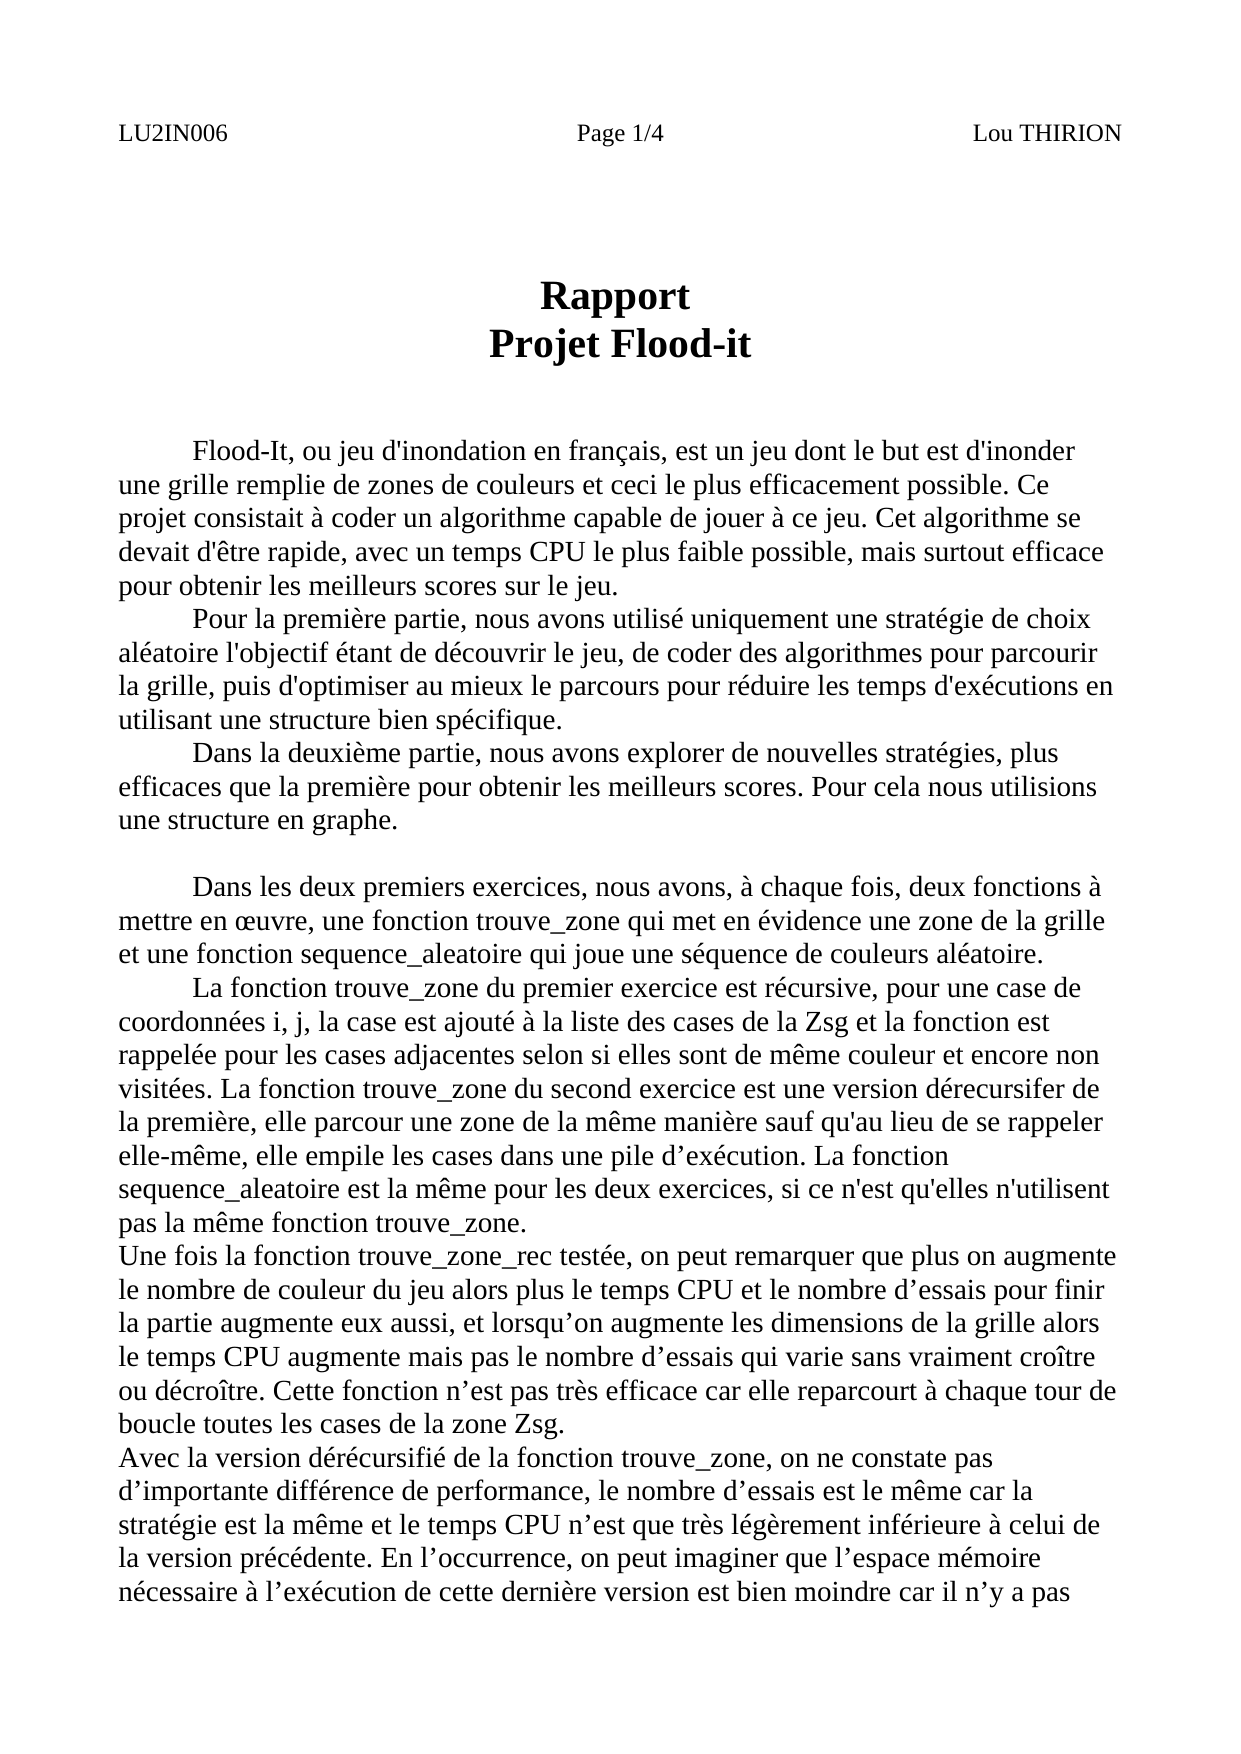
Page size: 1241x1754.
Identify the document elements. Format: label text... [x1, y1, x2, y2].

text Une fois la fonction trouve_zone_rec testée, on peut remarquer que plus on augmente le nombre de couleur du jeu alors plus le temps CPU et le nombre d’essais pour finir la partie augmente eux aussi, et lorsqu’on augmente les dimensions de la grille alors le temps CPU augmente mais pas le nombre d’essais qui varie sans vraiment croître ou décroître. Cette fonction n’est pas très efficace car elle reparcourt à chaque tour de boucle toutes les cases de la zone Zsg. [118, 1238, 1122, 1440]
text La fonction trouve_zone du premier exercice est récursive, pour une case de coordonnées i, j, la case est ajouté à la liste des cases de la Zsg et la fonction est rappelée pour les cases adjacentes selon si elles sont de même couleur et encore non visitées. La fonction trouve_zone du second exercice est une version dérecursifer de la première, elle parcour une zone de la même manière sauf qu'au lieu de se rappeler elle-même, elle empile les cases dans une pile d’exécution. La fonction sequence_aleatoire est la même pour les deux exercices, si ce n'est qu'elles n'utilisent pas la même fonction trouve_zone. [118, 970, 1122, 1238]
text Avec la version dérécursifié de la fonction trouve_zone, on ne constate pas d’importante différence de performance, le nombre d’essais est le même car la stratégie est la même et le temps CPU n’est que très légèrement inférieure à celui de la version précédente. En l’occurrence, on peut imaginer que l’espace mémoire nécessaire à l’exécution de cette dernière version est bien moindre car il n’y a pas [118, 1440, 1122, 1607]
text Projet Flood-it [118, 318, 1122, 366]
text Flood-It, ou jeu d'inondation en français, est un jeu dont le but est d'inonder une grille remplie de zones de couleurs et ceci le plus efficacement possible. Ce projet consistait à coder un algorithme capable de jouer à ce jeu. Cet algorithme se devait d'être rapide, avec un temps CPU le plus faible possible, mais surtout efficace pour obtenir les meilleurs scores sur le jeu. [118, 433, 1122, 601]
text Dans la deuxième partie, nous avons explorer de nouvelles stratégies, plus efficaces que la première pour obtenir les meilleurs scores. Pour cela nous utilisions une structure en graphe. [118, 735, 1122, 836]
text Pour la première partie, nous avons utilisé uniquement une stratégie de choix aléatoire l'objectif étant de découvrir le jeu, de coder des algorithmes pour parcourir la grille, puis d'optimiser au mieux le parcours pour réduire les temps d'exécutions en utilisant une structure bien spécifique. [118, 601, 1122, 735]
text Rapport [118, 271, 1122, 318]
text Dans les deux premiers exercices, nous avons, à chaque fois, deux fonctions à mettre en œuvre, une fonction trouve_zone qui met en évidence une zone de la grille et une fonction sequence_aleatoire qui joue une séquence de couleurs aléatoire. [118, 869, 1122, 970]
